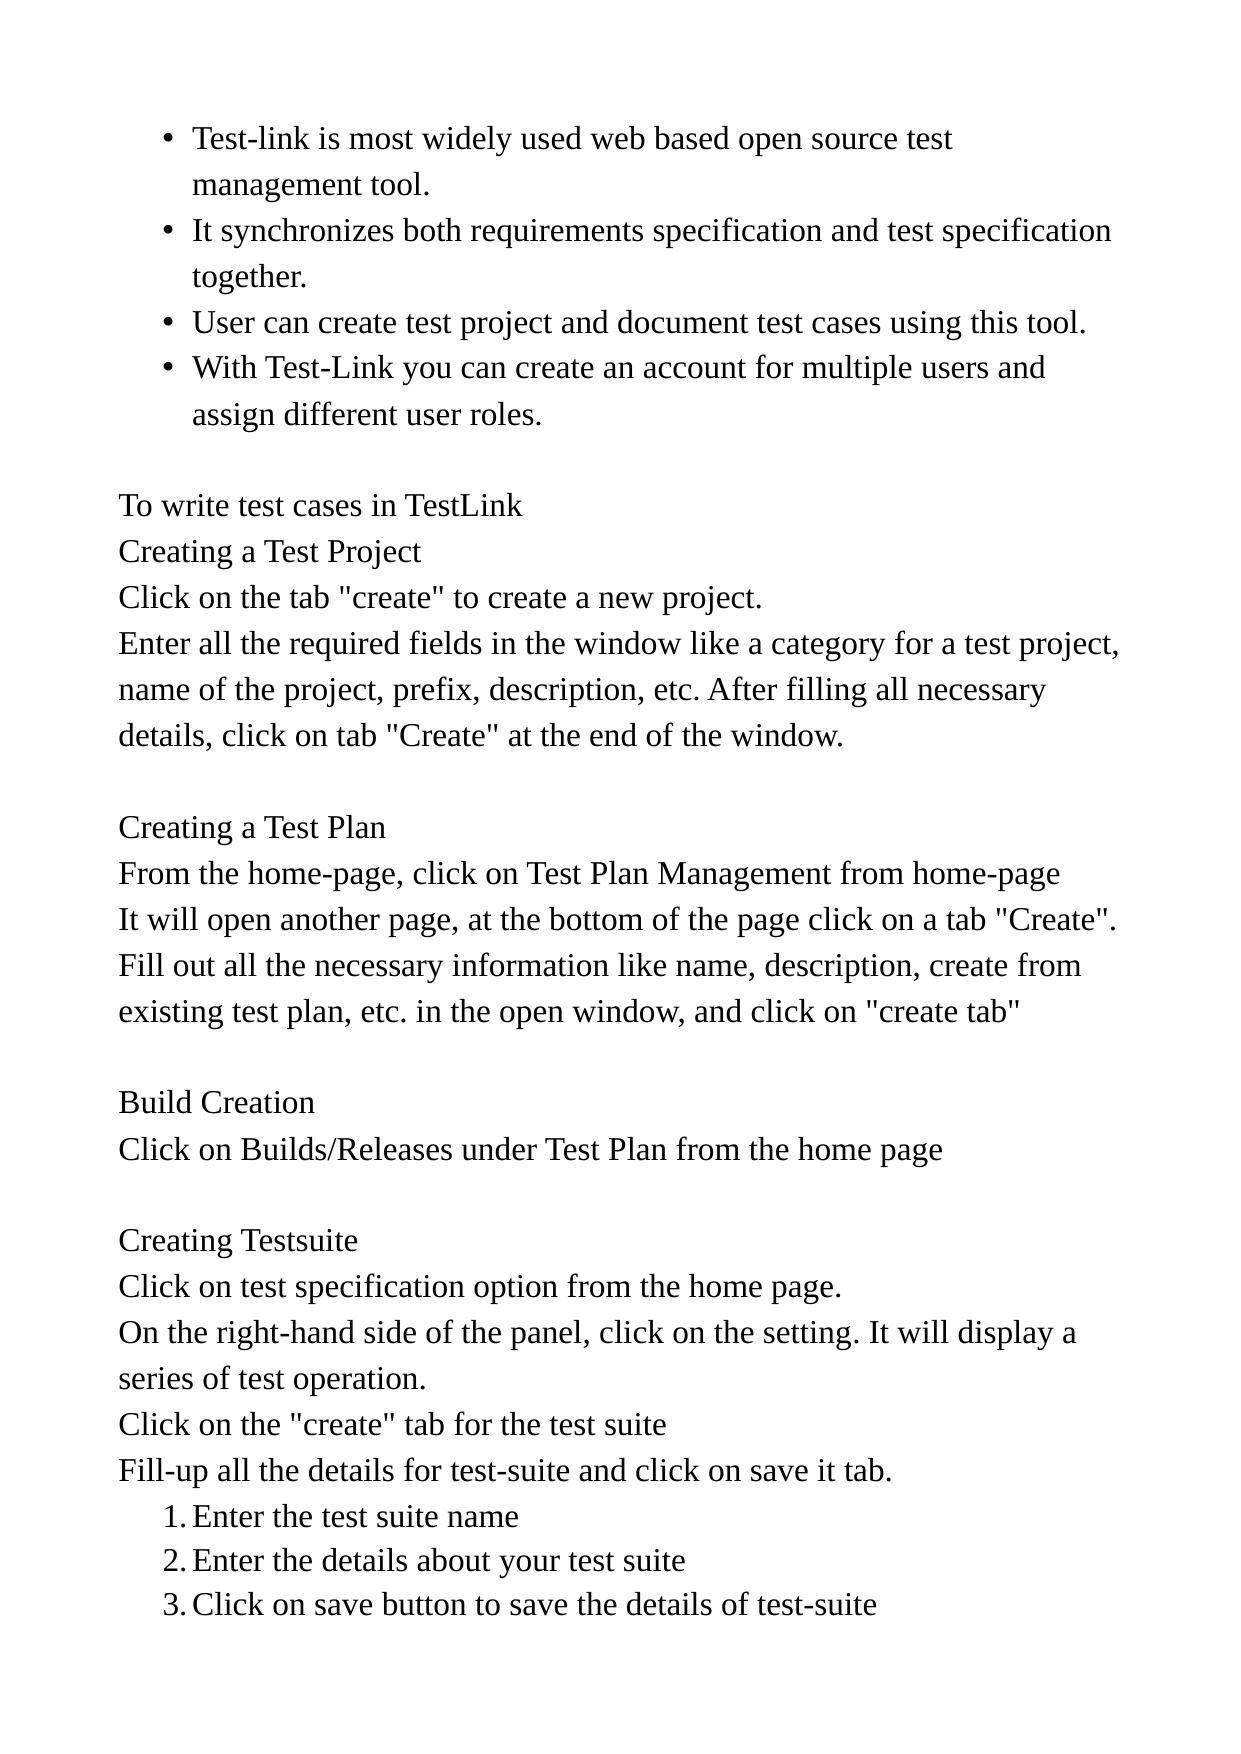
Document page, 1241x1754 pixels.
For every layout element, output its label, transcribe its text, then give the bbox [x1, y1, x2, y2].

text Click on the "create" tab for the test suite [118, 1404, 1122, 1443]
text Fill-up all the details for test-suite and click on save it tab. [118, 1450, 1122, 1489]
subtitle Build Creation [118, 1083, 1122, 1121]
list Enter the test suite name [162, 1496, 1122, 1534]
text To write test cases in TestLink [118, 486, 1122, 524]
subtitle Creating a Test Project [118, 532, 1122, 570]
subtitle Creating Testsuite [118, 1221, 1122, 1259]
list User can create test project and document test cases using this tool. [162, 302, 1122, 340]
list Test-link is most widely used web based open source test management tool. [162, 118, 1122, 202]
list With Test-Link you can create an account for multiple users and assign different user roles. [162, 348, 1122, 432]
text From the home-page, click on Test Plan Management from home-page [118, 853, 1122, 891]
text Fill out all the necessary information like name, description, create from existing test plan, etc. in the open window, and click on "create tab" [118, 945, 1122, 1029]
list Click on save button to save the details of test-suite [162, 1584, 1122, 1623]
list It synchronizes both requirements specification and test specification together. [162, 210, 1122, 294]
subtitle Creating a Test Plan [118, 807, 1122, 846]
text Click on Builds/Releases under Test Plan from the home page [118, 1129, 1122, 1167]
text Click on the tab "create" to create a new project. [118, 577, 1122, 616]
list Enter the details about your test suite [162, 1540, 1122, 1579]
text It will open another page, at the bottom of the page click on a tab "Create". [118, 899, 1122, 937]
text Enter all the required fields in the window like a category for a test project, name of the project, prefix, description, etc. After filling all necessary details, click on tab "Create" at the end of the window. [118, 623, 1122, 754]
text Click on test specification option from the home page. [118, 1267, 1122, 1305]
text On the right-hand side of the panel, click on the setting. It will display a series of test operation. [118, 1312, 1122, 1397]
